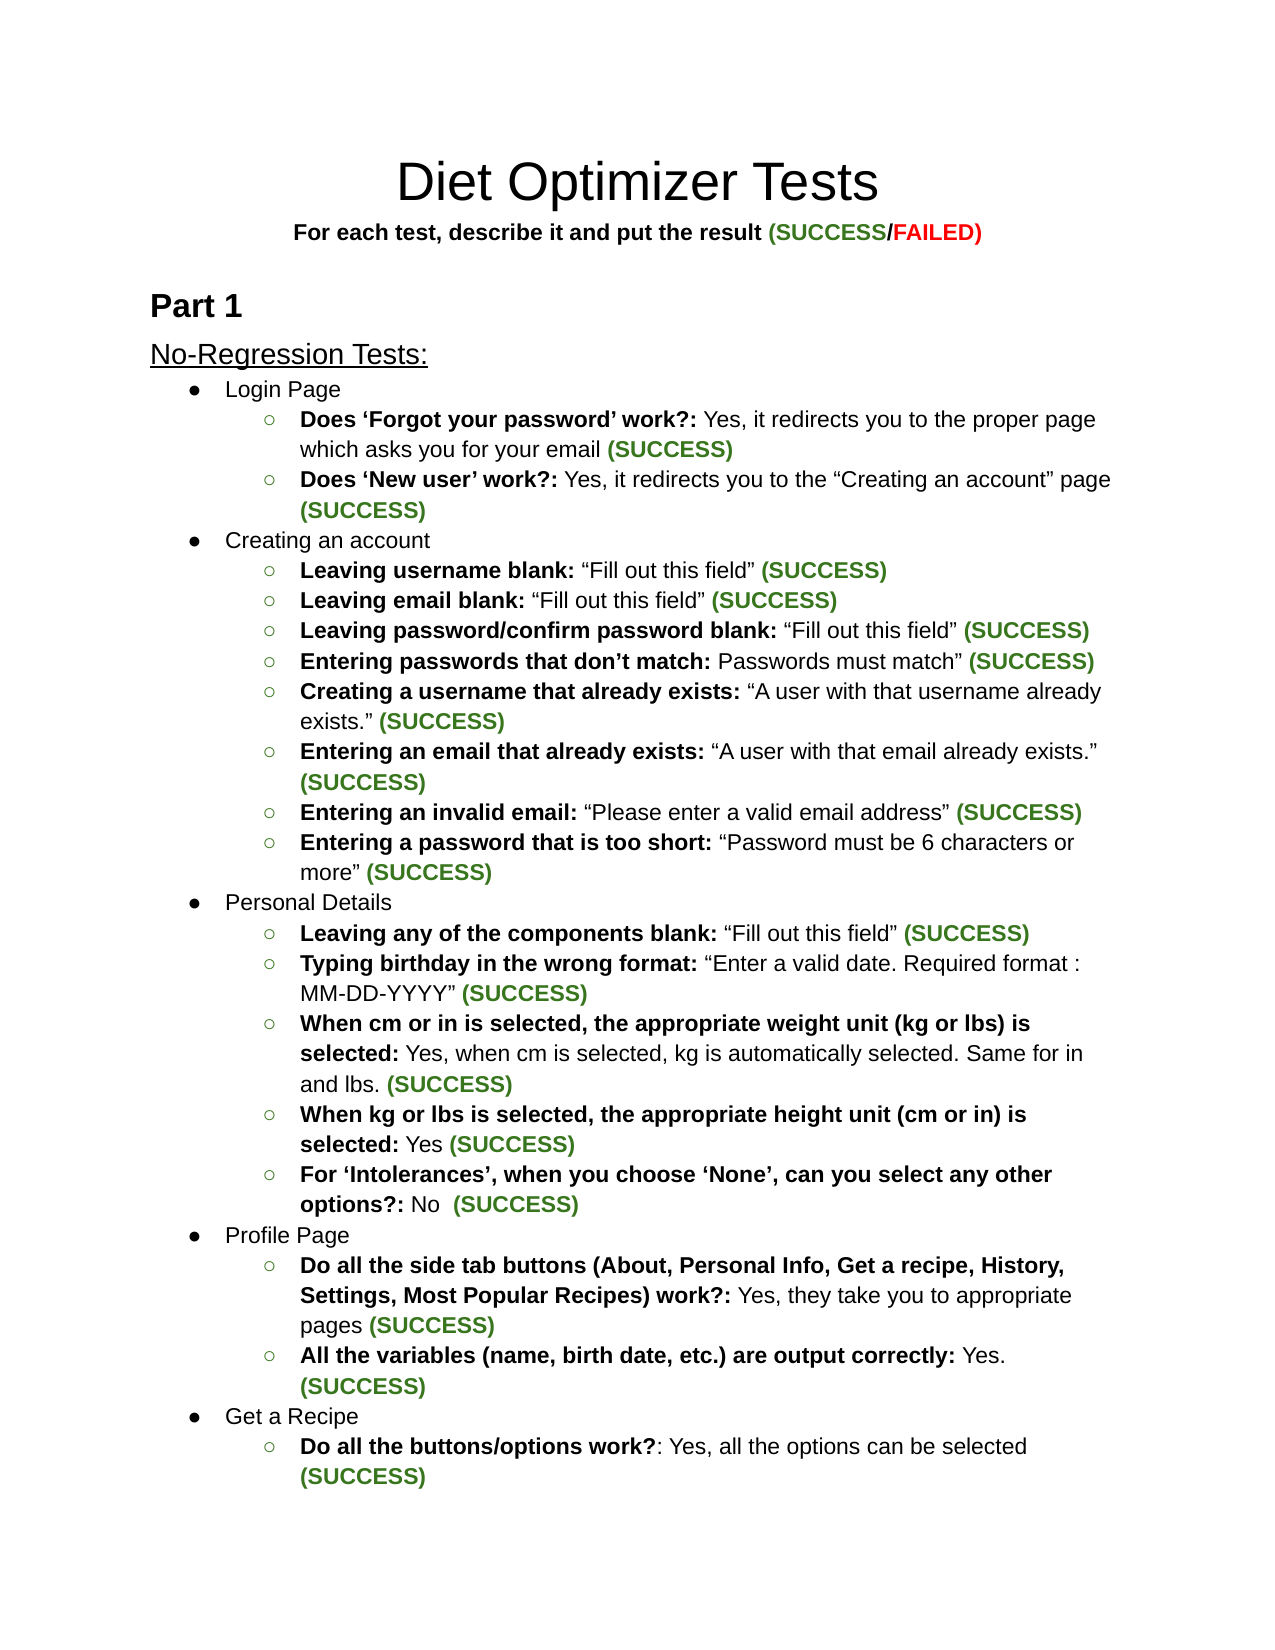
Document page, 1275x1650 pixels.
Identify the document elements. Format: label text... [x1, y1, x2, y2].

list Leaving username blank: “Fill out this field” (SUCCESS) [262, 557, 1125, 583]
list Leaving password/confirm password blank: “Fill out this field” (SUCCESS) [262, 617, 1125, 644]
list For ‘Intolerances’, when you choose ‘None’, can you select any other options?: No (SUCCESS) [262, 1161, 1125, 1218]
list Entering an email that already exists: “A user with that email already exists.” (SUCCESS) [262, 738, 1125, 795]
title Diet Optimizer Tests [150, 150, 1125, 212]
list All the variables (name, birth date, etc.) are output correctly: Yes. (SUCCESS) [262, 1342, 1125, 1399]
list When kg or lbs is selected, the appropriate height unit (cm or in) is selected: Yes (SUCCESS) [262, 1101, 1125, 1157]
list Do all the side tab buttons (About, Personal Info, Get a recipe, History, Settings, Most Popular Recipes) work?: Yes, they take you to appropriate pages (SUCCESS) [262, 1252, 1125, 1338]
text No-Regression Tests: [150, 337, 1125, 371]
list Do all the buttons/options work?: Yes, all the options can be selected (SUCCESS) [262, 1433, 1125, 1489]
list Creating an account [187, 527, 1125, 553]
list Does ‘Forgot your password’ work?: Yes, it redirects you to the proper page which asks you for your email (SUCCESS) [262, 406, 1125, 462]
list When cm or in is selected, the appropriate weight unit (kg or lbs) is selected: Yes, when cm is selected, kg is automatically selected. Same for in and lbs. (SUCCESS) [262, 1010, 1125, 1097]
list Leaving any of the components blank: “Fill out this field” (SUCCESS) [262, 919, 1125, 946]
list Entering an invalid email: “Please enter a valid email address” (SUCCESS) [262, 799, 1125, 825]
text For each test, describe it and put the result (SUCCESS/FAILED) [150, 218, 1125, 245]
list Creating a username that already exists: “A user with that username already exists.” (SUCCESS) [262, 678, 1125, 734]
list Get a Recipe [187, 1403, 1125, 1429]
list Profile Page [187, 1222, 1125, 1248]
list Login Page [187, 376, 1125, 402]
list Leaving email blank: “Fill out this field” (SUCCESS) [262, 587, 1125, 613]
list Entering passwords that don’t match: Passwords must match” (SUCCESS) [262, 648, 1125, 674]
subtitle Part 1 [150, 286, 1125, 325]
list Personal Details [187, 889, 1125, 916]
list Entering a password that is too short: “Password must be 6 characters or more” (SUCCESS) [262, 829, 1125, 885]
list Does ‘New user’ work?: Yes, it redirects you to the “Creating an account” page (SUCCESS) [262, 466, 1125, 523]
list Typing birthday in the wrong format: “Enter a valid date. Required format : MM-DD-YYYY” (SUCCESS) [262, 950, 1125, 1006]
